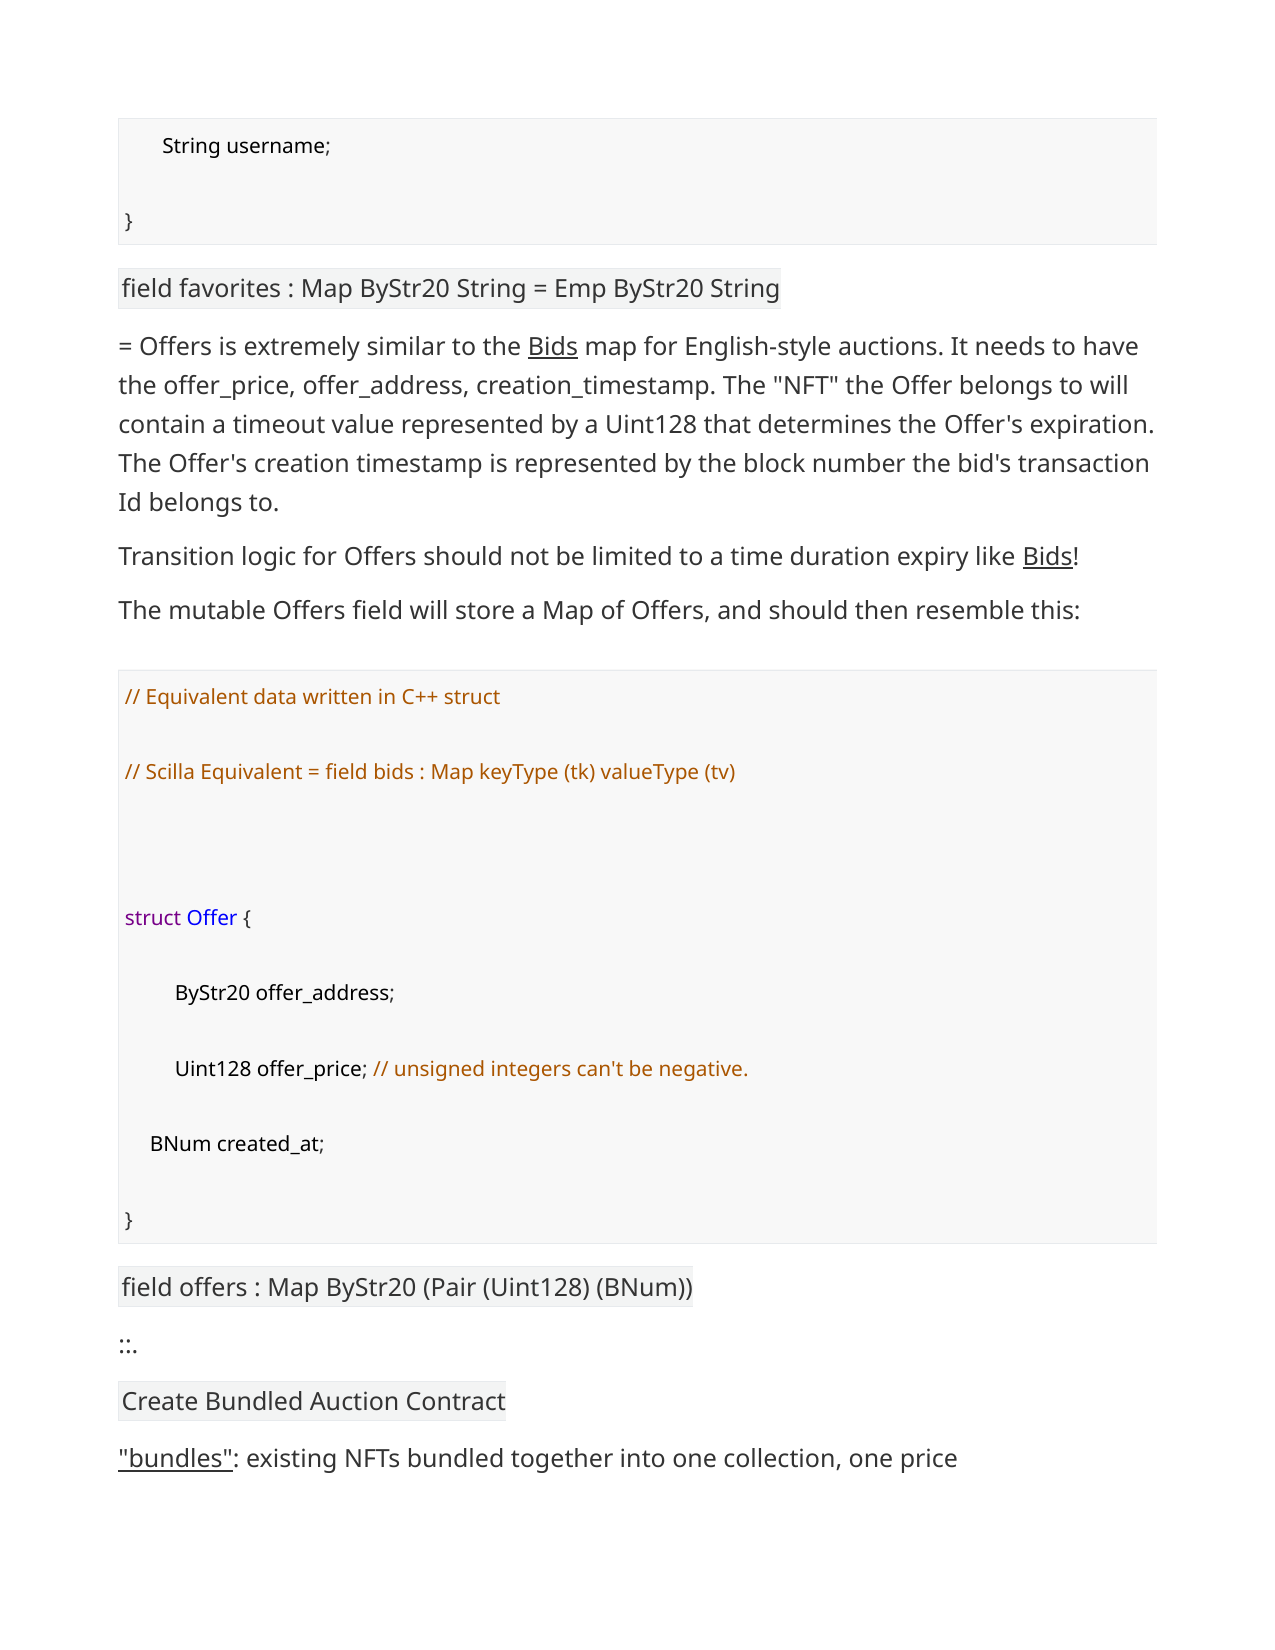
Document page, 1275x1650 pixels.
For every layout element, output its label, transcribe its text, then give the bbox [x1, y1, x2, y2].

text Create Bundled Auction Contract [119, 1381, 1157, 1421]
text field favorites : Map ByStr20 String = Emp ByStr20 String [118, 267, 1157, 308]
text struct Offer { [119, 891, 1157, 932]
text "bundles": existing NFTs bundled together into one collection, one price [118, 1441, 1157, 1475]
text = Offers is extremely similar to the Bids map for English-style auctions. It needs to have the offer_price, offer_address, creation_timestamp. The "NFT" the Offer belongs to will contain a timeout value represented by a Uint128 that determines the Offer's expiration. The Offer's creation timestamp is represented by the block number the bid's transaction Id belongs to. [118, 328, 1157, 519]
text ByStr20 offer_address; [119, 966, 1157, 1007]
text } [119, 193, 1157, 244]
text } [119, 1192, 1157, 1243]
text Uint128 offer_price; // unsigned integers can't be negative. [119, 1041, 1157, 1082]
text ​ [119, 820, 1157, 856]
text // Scilla Equivalent = field bids : Map keyType (tk) valueType (tv) [119, 745, 1157, 786]
text Transition logic for Offers should not be limited to a time duration expiry like Bids! [118, 538, 1157, 573]
text // Equivalent data written in C++ struct [119, 671, 1157, 711]
text BNum created_at; [119, 1117, 1157, 1158]
text ::. [118, 1327, 1157, 1361]
text The mutable Offers field will store a Map of Offers, and should then resemble this: [118, 592, 1157, 626]
text String username; [119, 119, 1157, 159]
text field offers : Map ByStr20 (Pair (Uint128) (BNum)) [119, 1266, 1157, 1306]
